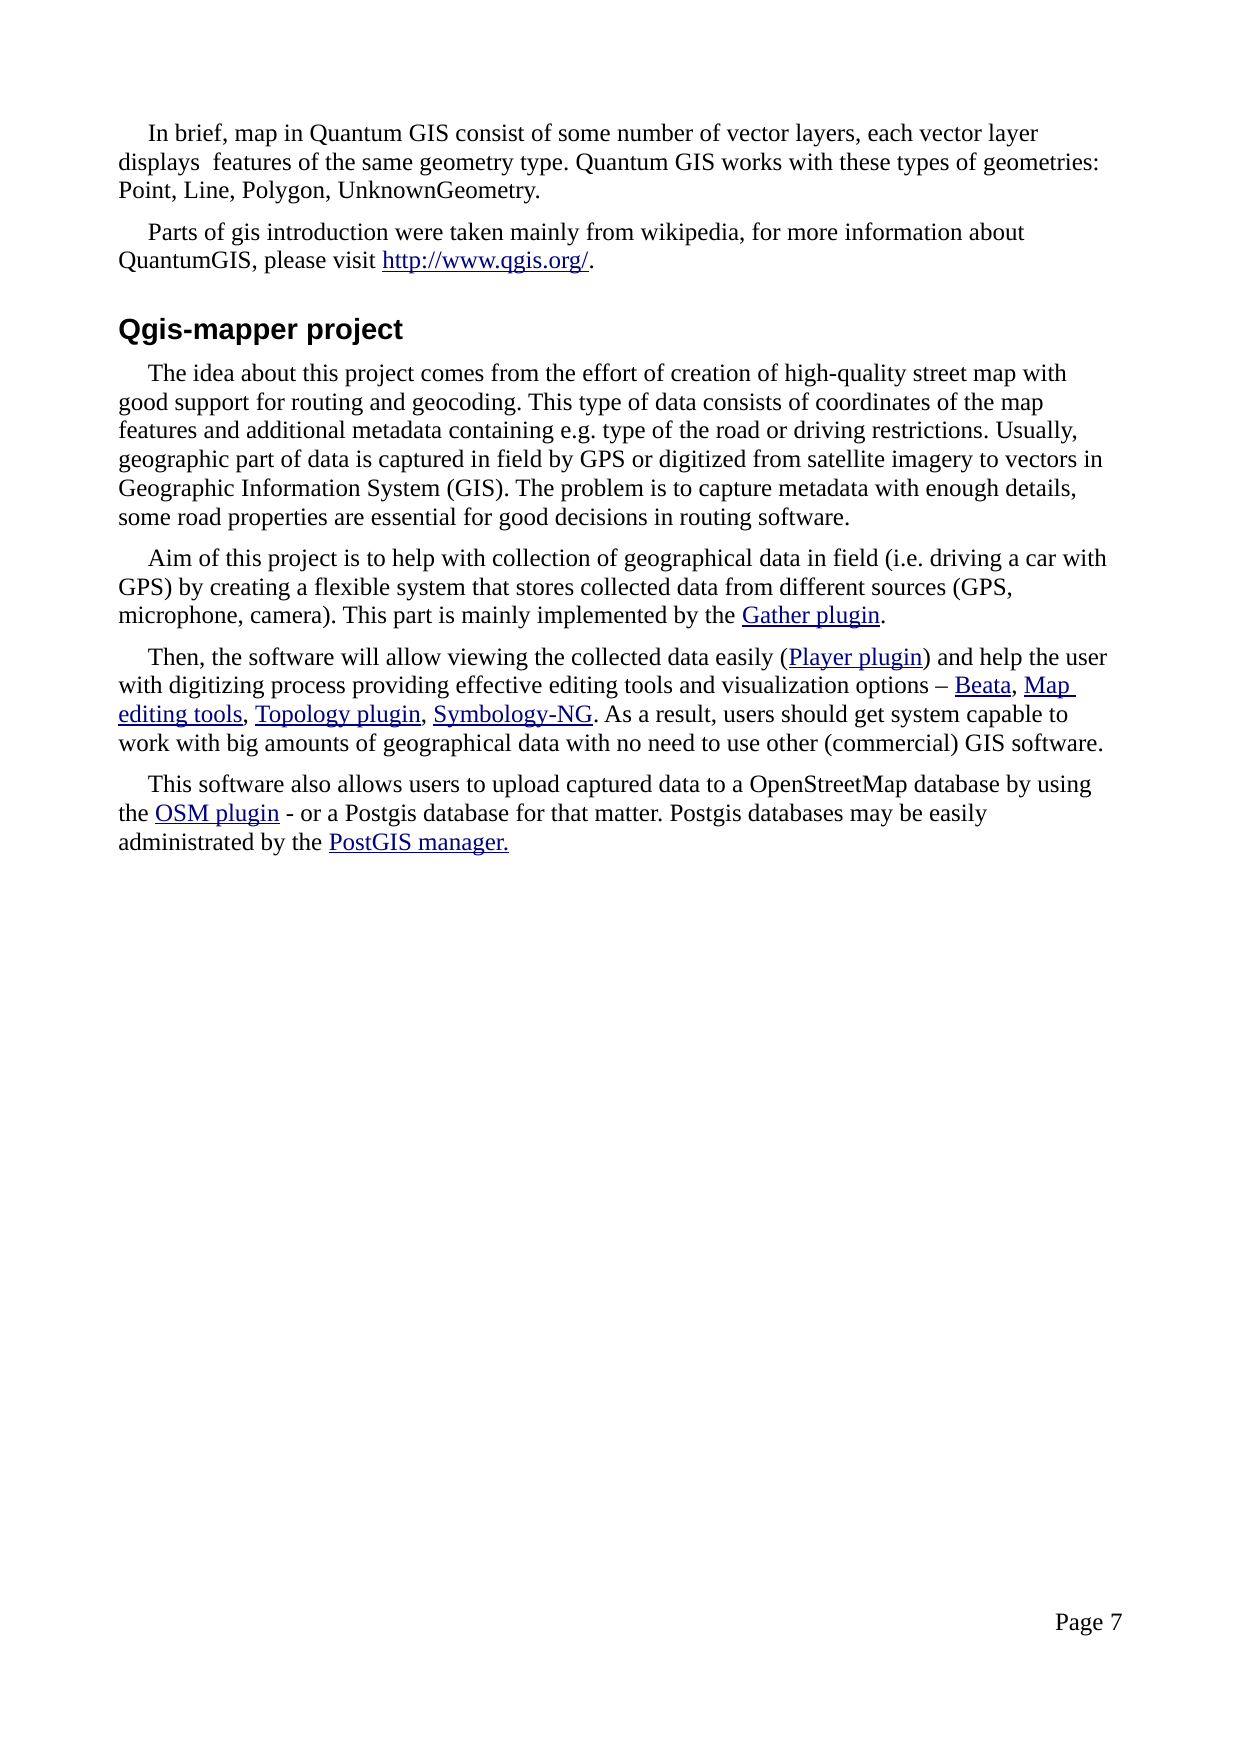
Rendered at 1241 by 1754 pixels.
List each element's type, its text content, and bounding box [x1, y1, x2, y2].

text Parts of gis introduction were taken mainly from wikipedia, for more information about QuantumGIS, please visit http://www.qgis.org/. [118, 217, 1122, 274]
text In brief, map in Quantum GIS consist of some number of vector layers, each vector layer displays features of the same geometry type. Quantum GIS works with these types of geometries: Point, Line, Polygon, UnknownGeometry. [118, 118, 1122, 204]
text Aim of this project is to help with collection of geographical data in field (i.e. driving a car with GPS) by creating a flexible system that stores collected data from different sources (GPS, microphone, camera). This part is mainly implemented by the Gather plugin. [118, 543, 1122, 629]
text This software also allows users to upload captured data to a OpenStreetMap database by using the OSM plugin - or a Postgis database for that matter. Postgis databases may be easily administrated by the PostGIS manager. [118, 769, 1122, 855]
text The idea about this project comes from the effort of creation of high-quality street map with good support for routing and geocoding. This type of data consists of coordinates of the map features and additional metadata containing e.g. type of the road or driving restrictions. Usually, geographic part of data is captured in field by GPS or digitized from satellite imagery to vectors in Geographic Information System (GIS). The problem is to capture metadata with enough details, some road properties are essential for good decisions in routing software. [118, 358, 1122, 530]
text Then, the software will allow viewing the collected data easily (Player plugin) and help the user with digitizing process providing effective editing tools and visualization options – Beata, Map editing tools, Topology plugin, Symbology-NG. As a result, users should get system capable to work with big amounts of geographical data with no need to use other (commercial) GIS software. [118, 642, 1122, 757]
subtitle Qgis-mapper project [118, 312, 1122, 345]
